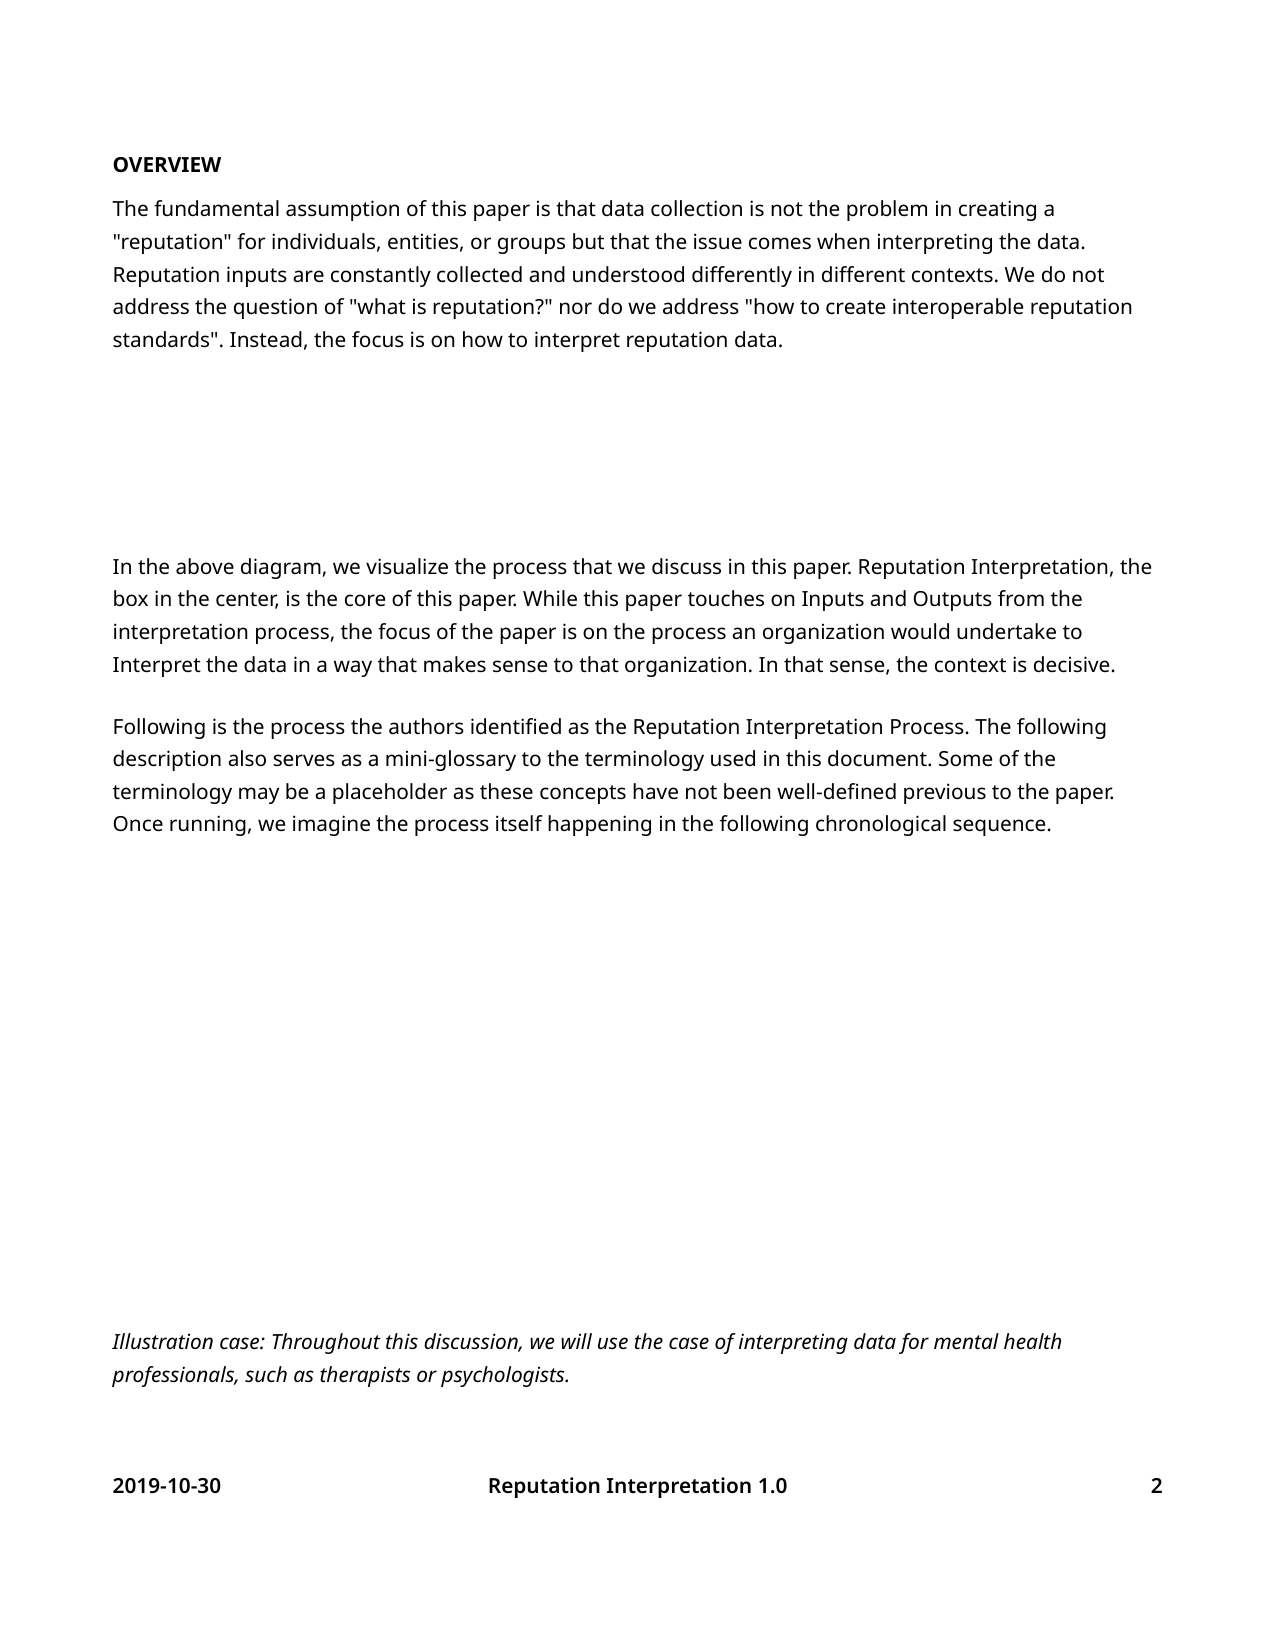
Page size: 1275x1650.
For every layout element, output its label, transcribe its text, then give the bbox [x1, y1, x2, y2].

text In the above diagram, we visualize the process that we discuss in this paper. Reputation Interpretation, the box in the center, is the core of this paper. While this paper touches on Inputs and Outputs from the interpretation process, the focus of the paper is on the process an organization would undertake to Interpret the data in a way that makes sense to that organization. In that sense, the context is decisive. [112, 378, 1162, 678]
text Following is the process the authors identified as the Reputation Interpretation Process. The following description also serves as a mini-glossary to the terminology used in this document. Some of the terminology may be a placeholder as these concepts have not been well-defined previous to the paper. Once running, we imagine the process itself happening in the following chronological sequence. [112, 712, 1162, 838]
text Illustration case: Throughout this discussion, we will use the case of interpreting data for mental health professionals, such as therapists or psychologists. [112, 872, 1162, 1388]
subtitle Overview [112, 150, 1162, 178]
text The fundamental assumption of this paper is that data collection is not the problem in creating a "reputation" for individuals, entities, or groups but that the issue comes when interpreting the data. Reputation inputs are constantly collected and understood differently in different contexts. We do not address the question of "what is reputation?" nor do we address "how to create interoperable reputation standards". Instead, the focus is on how to interpret reputation data. [112, 194, 1162, 353]
